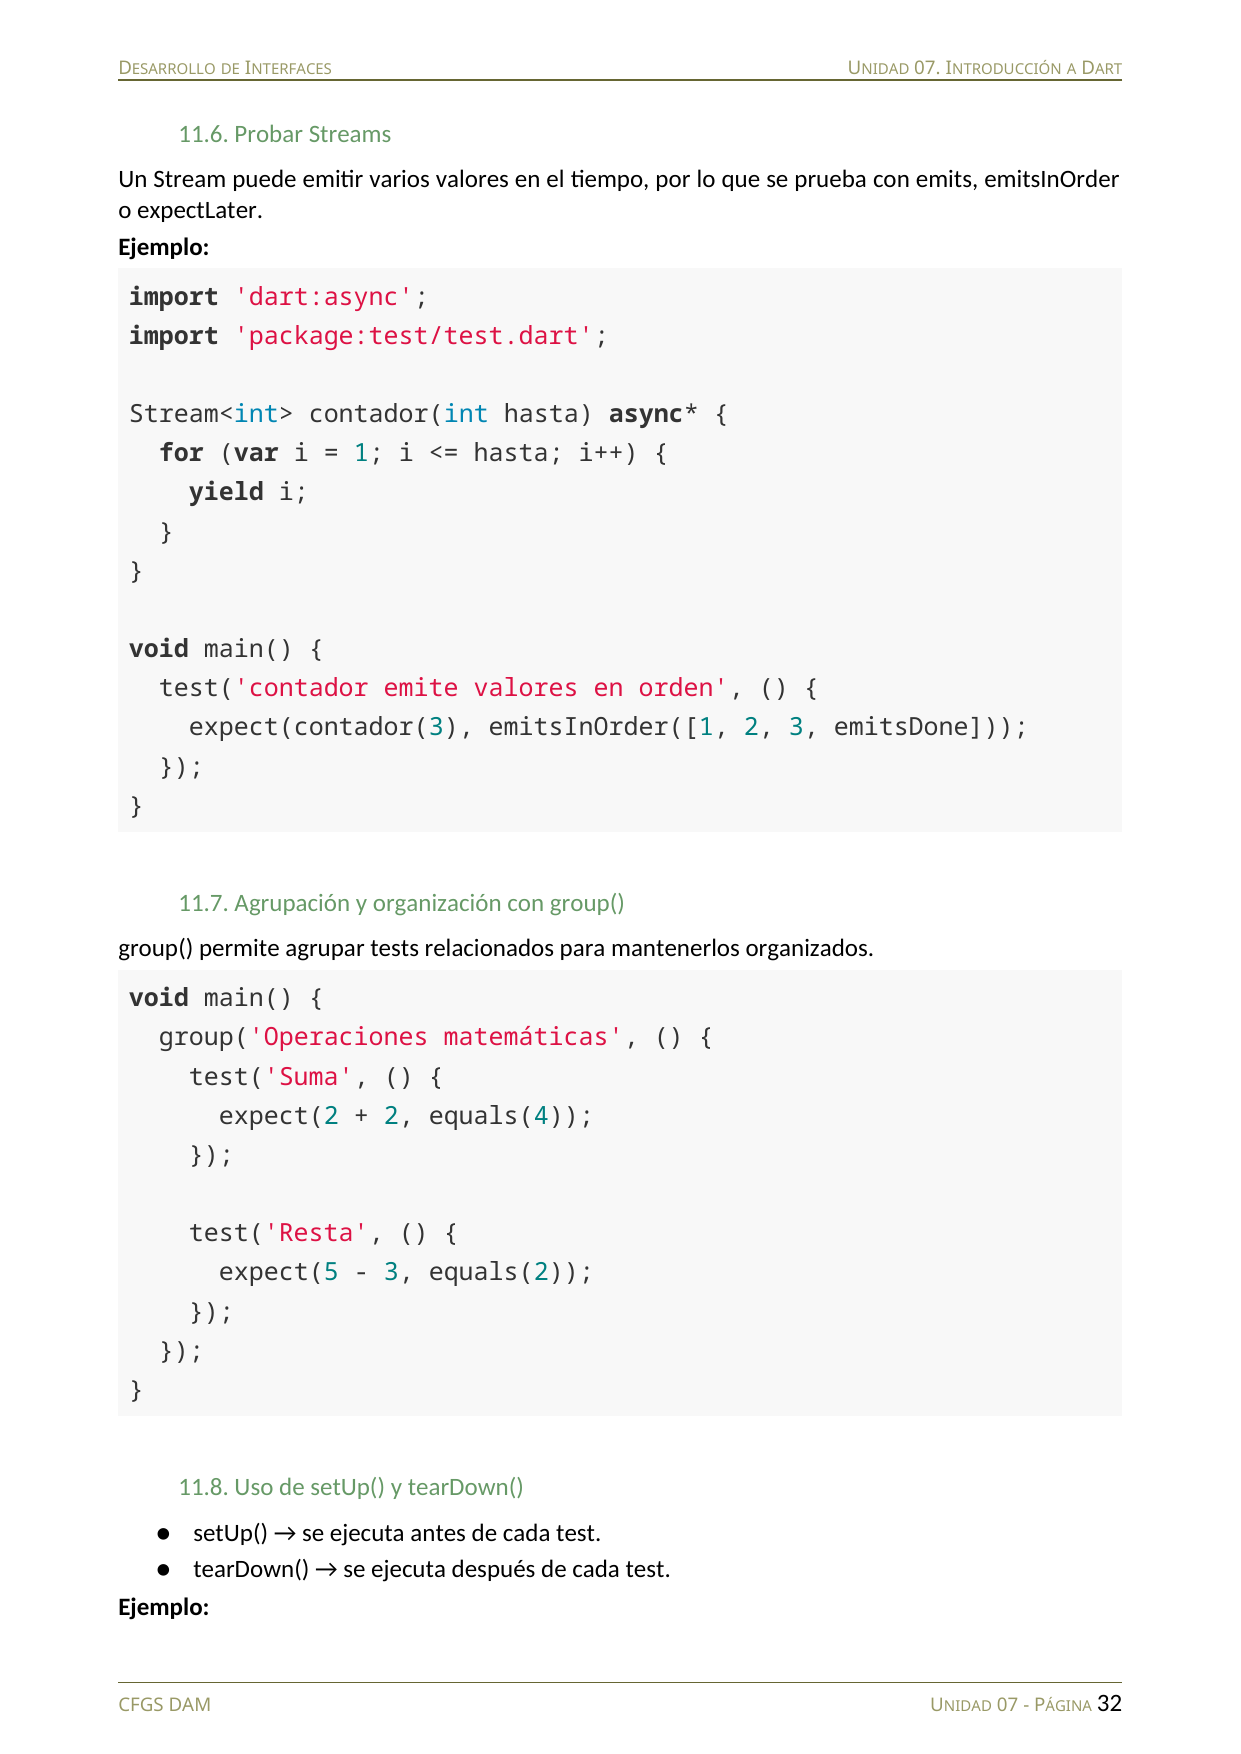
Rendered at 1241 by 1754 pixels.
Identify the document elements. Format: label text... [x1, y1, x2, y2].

list setUp() → se ejecuta antes de cada test. [156, 1517, 1122, 1547]
list tearDown() → se ejecuta después de cada test. [156, 1554, 1122, 1584]
subtitle 11.6. Probar Streams [178, 118, 1122, 148]
text Un Stream puede emitir varios valores en el tiempo, por lo que se prueba con emits, emitsInOrder o expectLater. [118, 163, 1122, 224]
table_header void main() { group('Operaciones matemáticas', () { test('Suma', () { expect(2 + 2, equals(4)); }); test('Resta', () { expect(5 - 3, equals(2)); }); }); } [118, 970, 1122, 1416]
text Ejemplo: [118, 1591, 1122, 1621]
subtitle 11.7. Agrupación y organización con group() [178, 887, 1122, 918]
subtitle 11.8. Uso de setUp() y tearDown() [178, 1471, 1122, 1502]
text Ejemplo: [118, 231, 1122, 261]
text group() permite agrupar tests relacionados para mantenerlos organizados. [118, 932, 1122, 963]
table_header import 'dart:async'; import 'package:test/test.dart'; Stream<int> contador(int hasta) async* { for (var i = 1; i <= hasta; i++) { yield i; } } void main() { test('contador emite valores en orden', () { expect(contador(3), emitsInOrder([1, 2, 3, emitsDone])); }); } [118, 268, 1122, 832]
